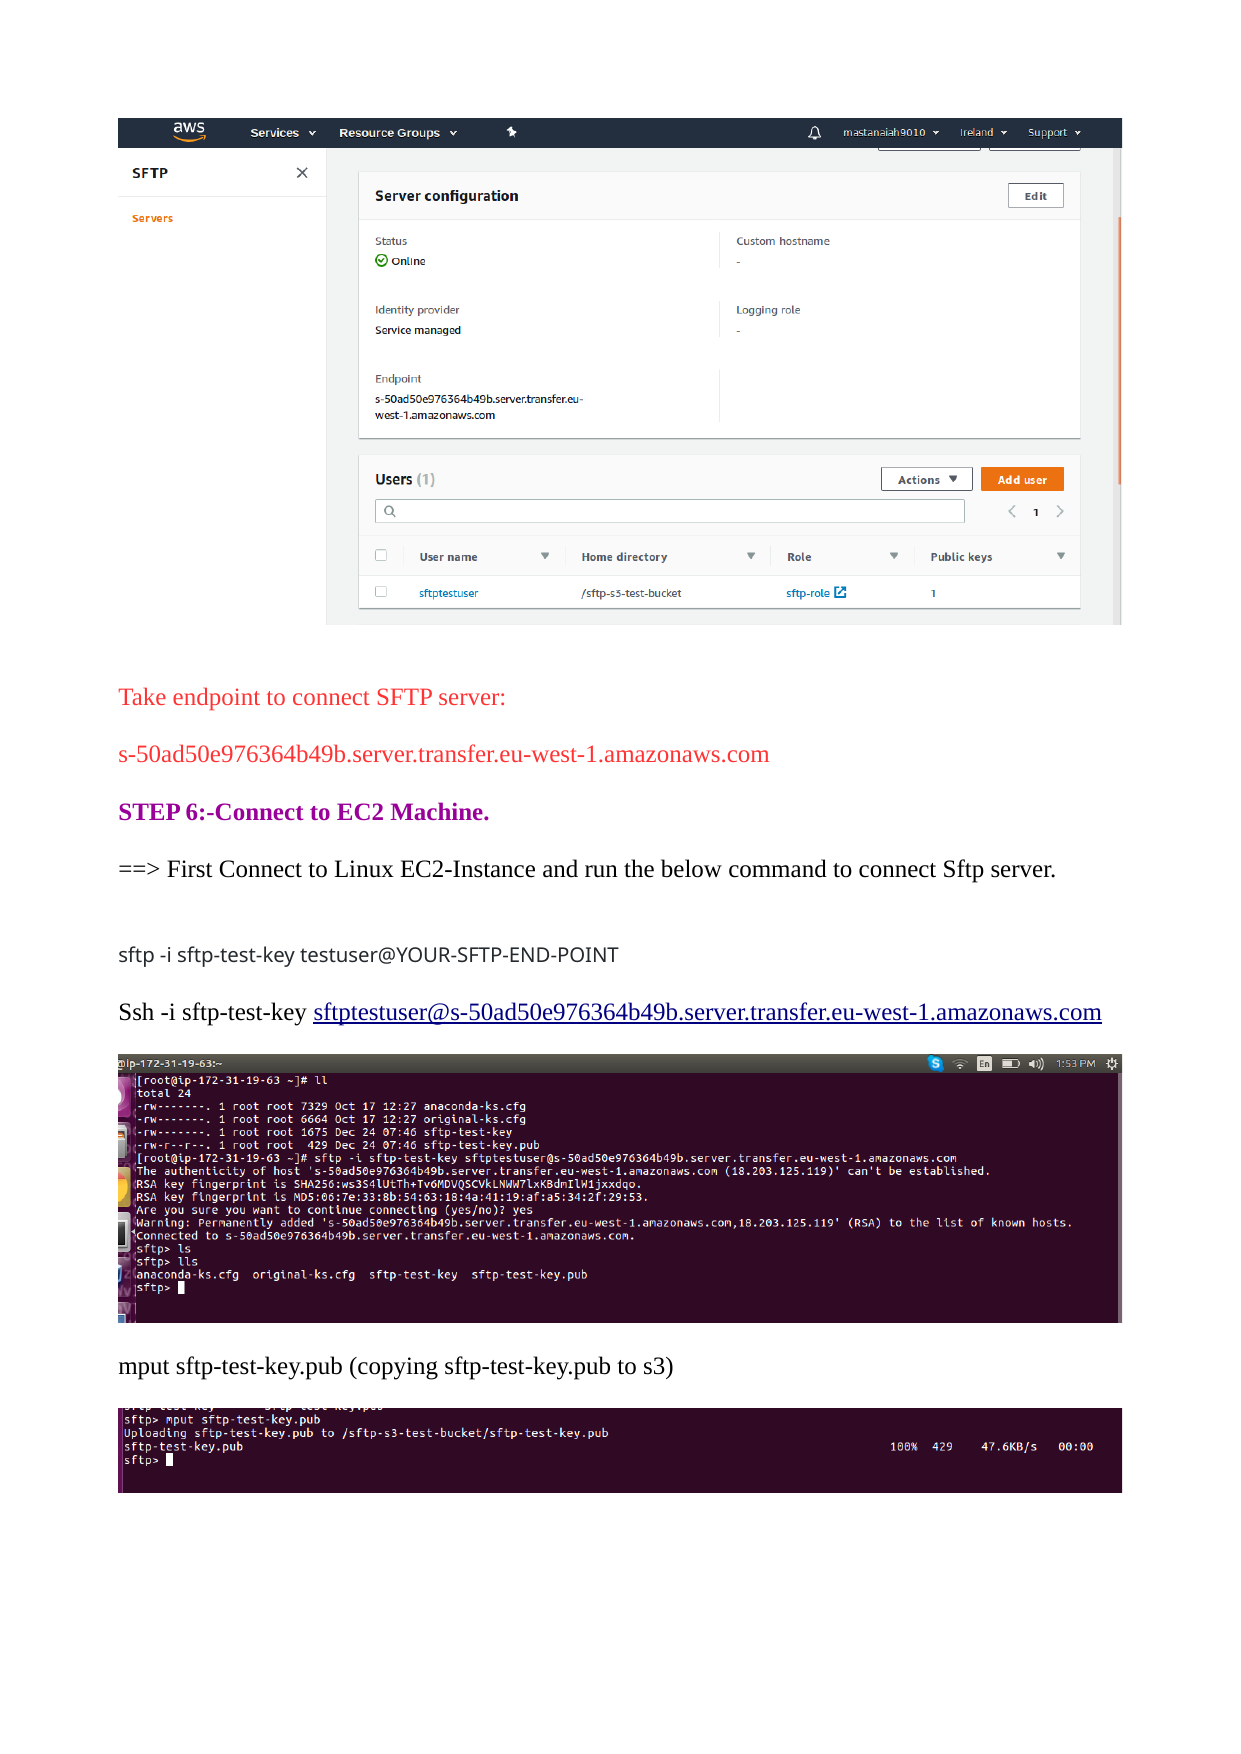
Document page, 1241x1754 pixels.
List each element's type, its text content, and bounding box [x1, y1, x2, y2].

text sftp -i sftp-test-key testuser@YOUR-SFTP-END-POINT [118, 941, 1122, 968]
text s-50ad50e976364b49b.server.transfer.eu-west-1.amazonaws.com [118, 739, 1122, 768]
text mput sftp-test-key.pub (copying sftp-test-key.pub to s3) [118, 1351, 1122, 1380]
picture [118, 1054, 1123, 1323]
text STEP 6:-Connect to EC2 Machine. [118, 797, 1122, 826]
text Take endpoint to connect SFTP server: [118, 682, 1122, 711]
text ==> First Connect to Linux EC2-Instance and run the below command to connect Sftp server. [118, 854, 1122, 883]
picture [118, 118, 1123, 625]
text Ssh -i sftp-test-key sftptestuser@s-50ad50e976364b49b.server.transfer.eu-west-1.amazonaws.com [118, 997, 1122, 1026]
picture [118, 1408, 1123, 1493]
